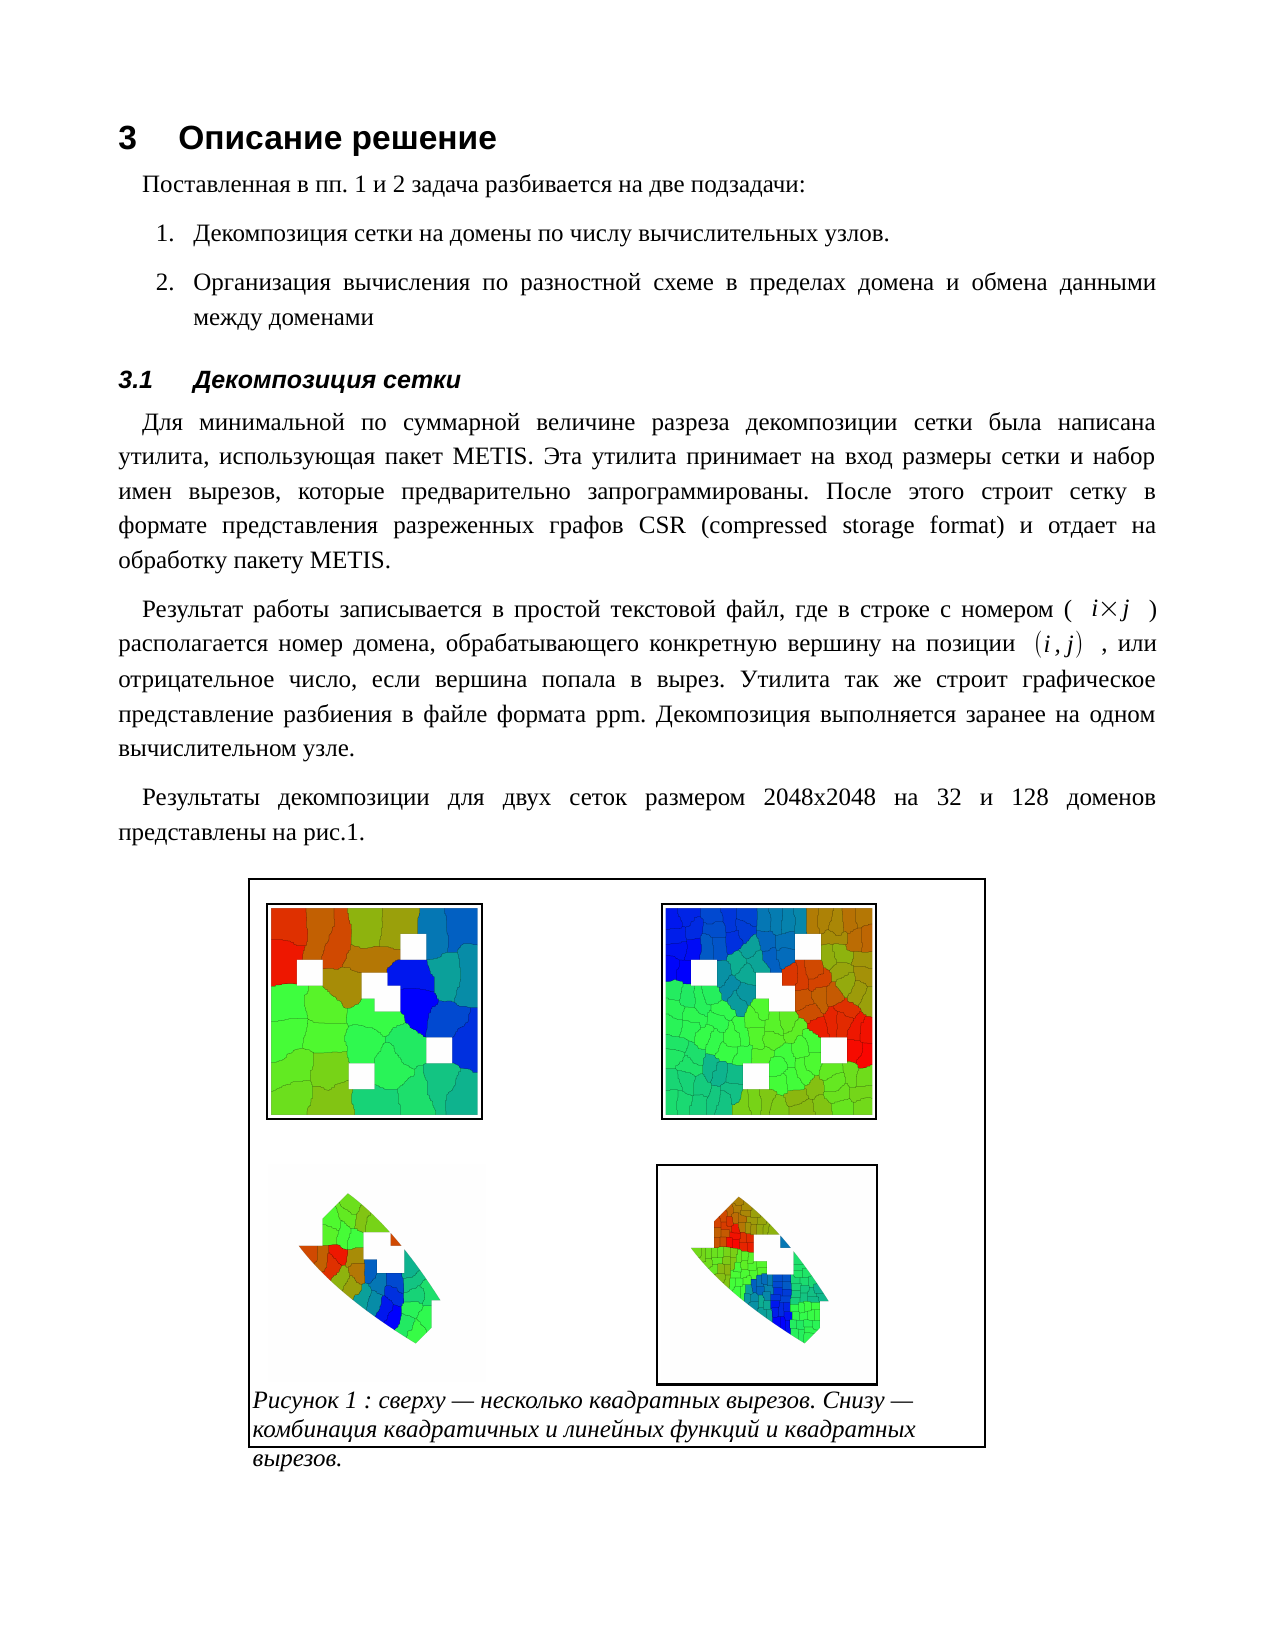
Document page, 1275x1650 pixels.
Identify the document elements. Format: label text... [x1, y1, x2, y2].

text Рисунок 1 : сверху — несколько квадратных вырезов. Снизу — комбинация квадратичных и линейных функций и квадратных вырезов. [483, 949, 661, 1035]
subtitle Описание решение [118, 118, 1157, 157]
picture [665, 908, 873, 1115]
list Декомпозиция сетки на домены по числу вычислительных узлов. [156, 218, 1157, 247]
subtitle Декомпозиция сетки [118, 366, 1157, 394]
text Поставленная в пп. 1 и 2 задача разбивается на две подзадачи: [118, 169, 1157, 198]
text Для минимальной по суммарной величине разреза декомпозиции сетки была написана утилита, использующая пакет METIS. Эта утилита принимает на вход размеры сетки и набор имен вырезов, которые предварительно запрограммированы. После этого строит сетку в формате представления разреженных графов CSR (compressed storage format) и отдает на обработку пакету METIS. [118, 407, 1157, 573]
text Результат работы записывается в простой текстовой файл, где в строке с номером () располагается номер домена, обрабатывающего конкретную вершину на позиции, или отрицательное число, если вершина попала в вырез. Утилита так же строит графическое представление разбиения в файле формата ppm. Декомпозиция выполняется заранее на одном вычислительном узле. [118, 594, 1157, 762]
text Рисунок 1 : сверху — несколько квадратных вырезов. Снизу — комбинация квадратичных и линейных функций и квадратных вырезов. [877, 949, 981, 1035]
picture [271, 908, 478, 1115]
picture [661, 1169, 873, 1381]
picture [268, 1164, 486, 1382]
list Организация вычисления по разностной схеме в пределах домена и обмена данными между доменами [156, 267, 1157, 331]
text Результаты декомпозиции для двух сеток размером 2048х2048 на 32 и 128 доменов представлены на рис.1. [118, 782, 1157, 846]
